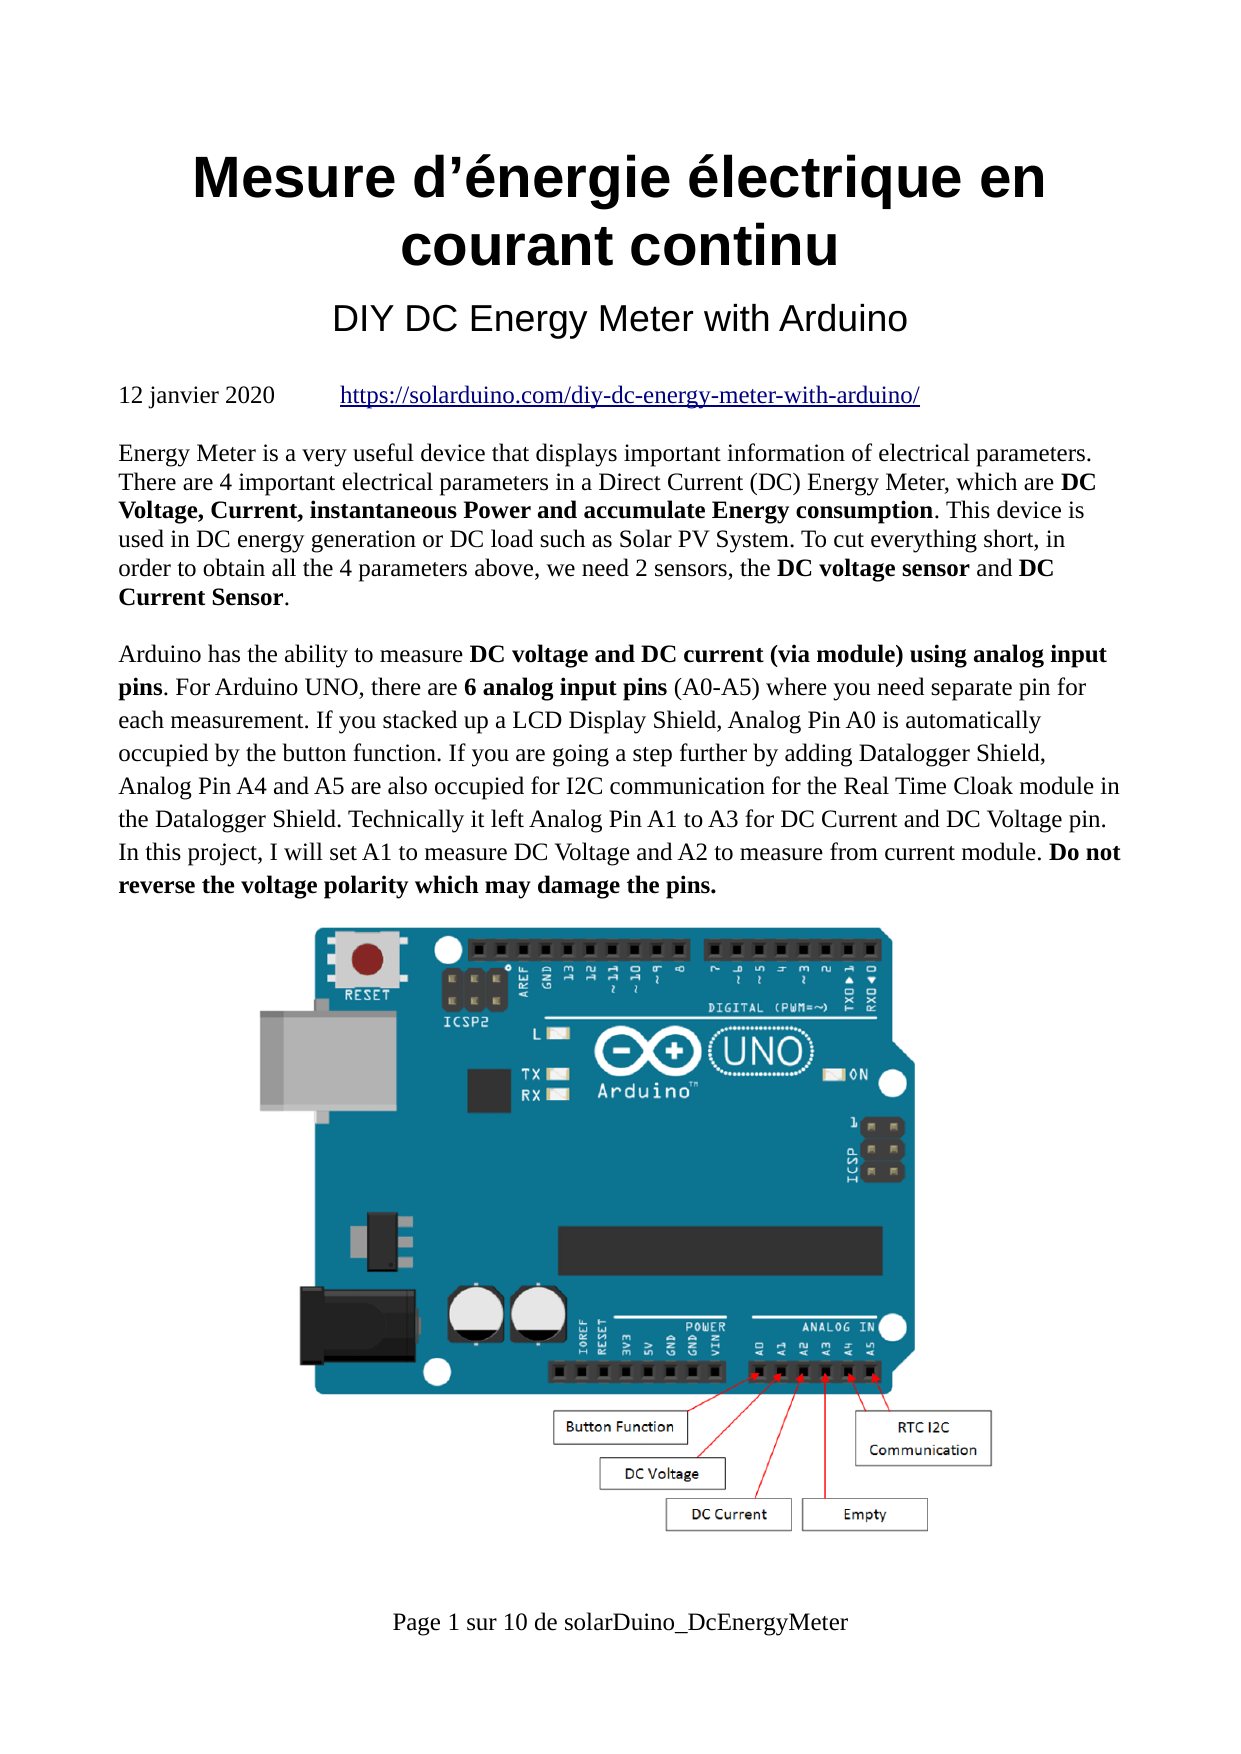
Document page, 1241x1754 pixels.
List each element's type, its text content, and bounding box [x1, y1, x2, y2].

title Mesure d’énergie électrique en courant continu [118, 143, 1122, 277]
picture [245, 917, 995, 1542]
subtitle DIY DC Energy Meter with Arduino [118, 296, 1122, 339]
text 12 janvier 2020 https://solarduino.com/diy-dc-energy-meter-with-arduino/ [118, 380, 1122, 409]
text Arduino has the ability to measure DC voltage and DC current (via module) using analog input pins. For Arduino UNO, there are 6 analog input pins (A0-A5) where you need separate pin for each measurement. If you stacked up a LCD Display Shield, Analog Pin A0 is automatically occupied by the button function. If you are going a step further by adding Datalogger Shield, Analog Pin A4 and A5 are also occupied for I2C communication for the Real Time Cloak module in the Datalogger Shield. Technically it left Analog Pin A1 to A3 for DC Current and DC Voltage pin. In this project, I will set A1 to measure DC Voltage and A2 to measure from current module. Do not reverse the voltage polarity which may damage the pins. [118, 639, 1122, 899]
text Energy Meter is a very useful device that displays important information of electrical parameters. There are 4 important electrical parameters in a Direct Current (DC) Energy Meter, which are DC Voltage, Current, instantaneous Power and accumulate Energy consumption. This device is used in DC energy generation or DC load such as Solar PV System. To cut everything short, in order to obtain all the 4 parameters above, we need 2 sensors, the DC voltage sensor and DC Current Sensor. [118, 438, 1122, 610]
